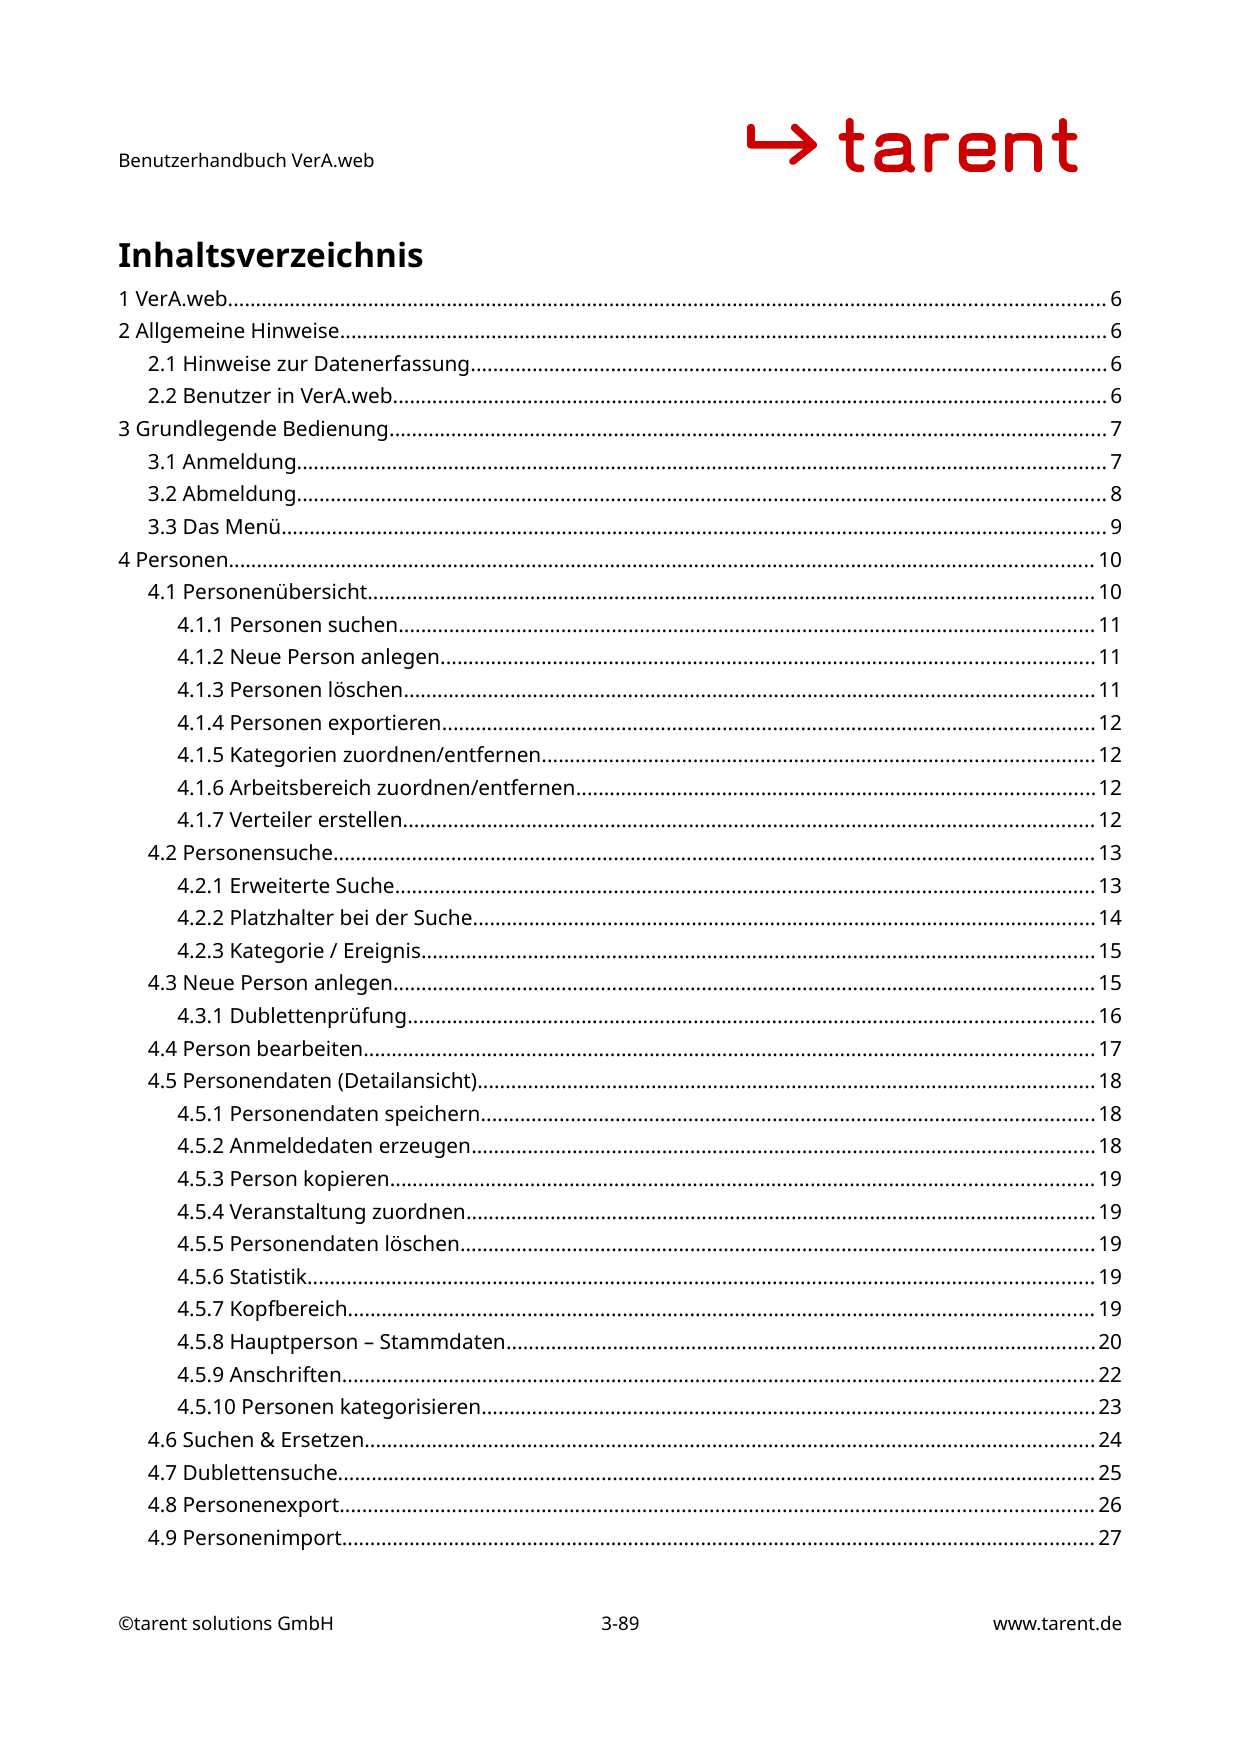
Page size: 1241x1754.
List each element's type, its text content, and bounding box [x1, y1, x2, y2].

text 4 Personen 10 [118, 545, 1122, 573]
text 3.3 Das Menü 9 [148, 512, 1122, 541]
text 4.4 Person bearbeiten 17 [148, 1034, 1122, 1062]
text 4.9 Personenimport 27 [148, 1523, 1122, 1551]
text 3.2 Abmeldung 8 [148, 479, 1122, 508]
text 4.3.1 Dublettenprüfung 16 [177, 1001, 1122, 1029]
text 4.2 Personensuche 13 [148, 838, 1122, 867]
text 4.1.3 Personen löschen 11 [177, 675, 1122, 703]
text 2.1 Hinweise zur Datenerfassung 6 [148, 349, 1122, 377]
text 4.2.2 Platzhalter bei der Suche 14 [177, 903, 1122, 932]
text 4.5.4 Veranstaltung zuordnen 19 [177, 1197, 1122, 1225]
text 4.5.1 Personendaten speichern 18 [177, 1099, 1122, 1127]
subtitle Inhaltsverzeichnis [118, 232, 1122, 277]
text 4.5.10 Personen kategorisieren 23 [177, 1392, 1122, 1421]
text 2.2 Benutzer in VerA.web 6 [148, 382, 1122, 410]
text 3 Grundlegende Bedienung 7 [118, 414, 1122, 443]
text 4.1.1 Personen suchen 11 [177, 610, 1122, 638]
text 4.6 Suchen & Ersetzen 24 [148, 1425, 1122, 1453]
text 4.5.7 Kopfbereich 19 [177, 1294, 1122, 1323]
text 4.5.8 Hauptperson – Stammdaten 20 [177, 1327, 1122, 1356]
text 4.5.6 Statistik 19 [177, 1262, 1122, 1290]
text 4.2.3 Kategorie / Ereignis 15 [177, 936, 1122, 964]
text 1 VerA.web 6 [118, 284, 1122, 312]
text 4.1 Personenübersicht 10 [148, 577, 1122, 606]
text 4.5 Personendaten (Detailansicht) 18 [148, 1066, 1122, 1095]
text 4.5.5 Personendaten löschen 19 [177, 1229, 1122, 1258]
text 4.1.7 Verteiler erstellen 12 [177, 806, 1122, 834]
text 4.8 Personenexport 26 [148, 1490, 1122, 1519]
text 3.1 Anmeldung 7 [148, 447, 1122, 475]
text 2 Allgemeine Hinweise 6 [118, 316, 1122, 345]
text 4.1.6 Arbeitsbereich zuordnen/entfernen 12 [177, 773, 1122, 801]
text 4.1.2 Neue Person anlegen 11 [177, 642, 1122, 671]
text 4.2.1 Erweiterte Suche 13 [177, 871, 1122, 899]
text 4.5.3 Person kopieren 19 [177, 1164, 1122, 1193]
text 4.5.2 Anmeldedaten erzeugen 18 [177, 1132, 1122, 1160]
text 4.1.5 Kategorien zuordnen/entfernen 12 [177, 740, 1122, 769]
text 4.3 Neue Person anlegen 15 [148, 968, 1122, 997]
text 4.5.9 Anschriften 22 [177, 1360, 1122, 1388]
text 4.1.4 Personen exportieren 12 [177, 708, 1122, 736]
text 4.7 Dublettensuche 25 [148, 1458, 1122, 1486]
